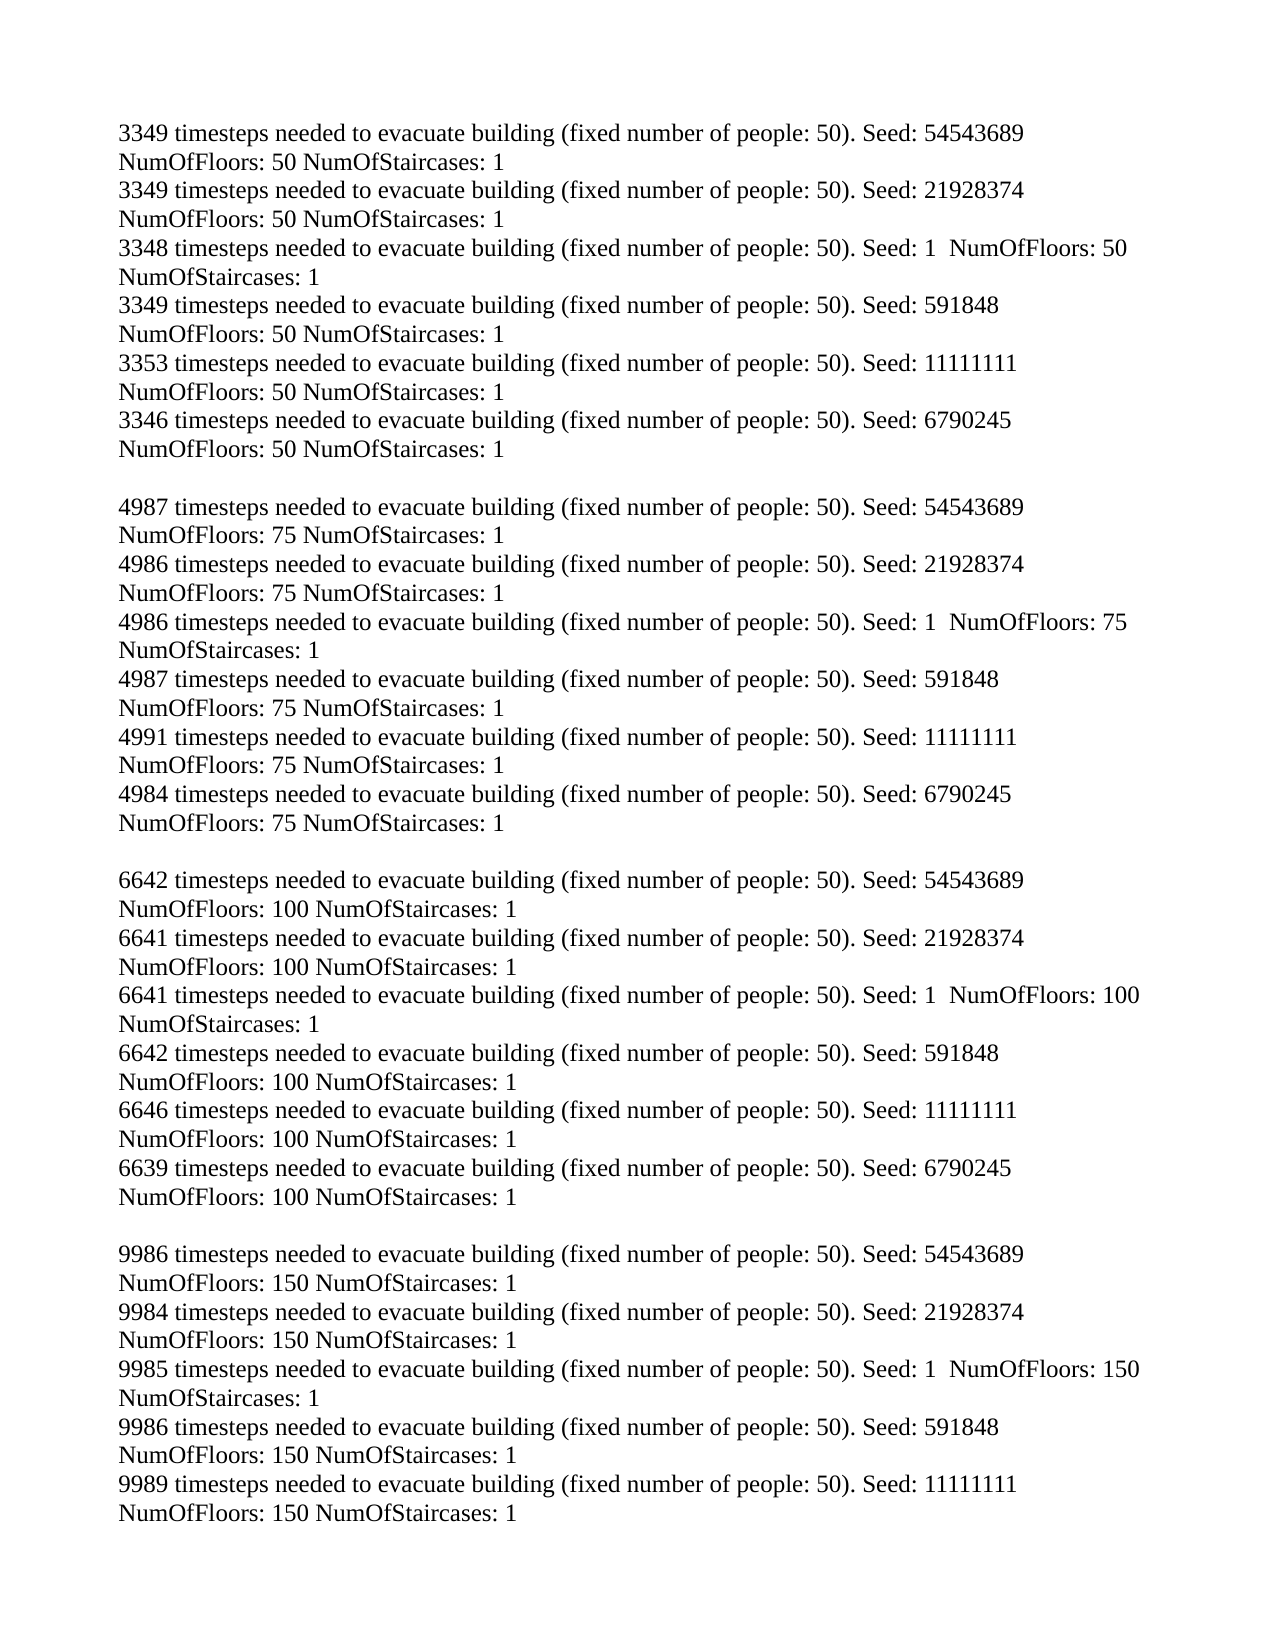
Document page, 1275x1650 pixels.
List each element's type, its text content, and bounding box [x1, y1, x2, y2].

text 3348 timesteps needed to evacuate building (fixed number of people: 50). Seed: 1 NumOfFloors: 50 NumOfStaircases: 1 [118, 233, 1157, 291]
text 9989 timesteps needed to evacuate building (fixed number of people: 50). Seed: 11111111 NumOfFloors: 150 NumOfStaircases: 1 [118, 1469, 1157, 1527]
text 9985 timesteps needed to evacuate building (fixed number of people: 50). Seed: 1 NumOfFloors: 150 NumOfStaircases: 1 [118, 1354, 1157, 1412]
text 3349 timesteps needed to evacuate building (fixed number of people: 50). Seed: 54543689 NumOfFloors: 50 NumOfStaircases: 1 [118, 118, 1157, 176]
text 9986 timesteps needed to evacuate building (fixed number of people: 50). Seed: 54543689 NumOfFloors: 150 NumOfStaircases: 1 [118, 1239, 1157, 1297]
text 3346 timesteps needed to evacuate building (fixed number of people: 50). Seed: 6790245 NumOfFloors: 50 NumOfStaircases: 1 [118, 406, 1157, 463]
text 4986 timesteps needed to evacuate building (fixed number of people: 50). Seed: 1 NumOfFloors: 75 NumOfStaircases: 1 [118, 607, 1157, 664]
text 4991 timesteps needed to evacuate building (fixed number of people: 50). Seed: 11111111 NumOfFloors: 75 NumOfStaircases: 1 [118, 722, 1157, 779]
text 4986 timesteps needed to evacuate building (fixed number of people: 50). Seed: 21928374 NumOfFloors: 75 NumOfStaircases: 1 [118, 549, 1157, 607]
text 3349 timesteps needed to evacuate building (fixed number of people: 50). Seed: 21928374 NumOfFloors: 50 NumOfStaircases: 1 [118, 176, 1157, 233]
text 6642 timesteps needed to evacuate building (fixed number of people: 50). Seed: 54543689 NumOfFloors: 100 NumOfStaircases: 1 [118, 866, 1157, 923]
text 9986 timesteps needed to evacuate building (fixed number of people: 50). Seed: 591848 NumOfFloors: 150 NumOfStaircases: 1 [118, 1412, 1157, 1469]
text 6639 timesteps needed to evacuate building (fixed number of people: 50). Seed: 6790245 NumOfFloors: 100 NumOfStaircases: 1 [118, 1153, 1157, 1211]
text 4987 timesteps needed to evacuate building (fixed number of people: 50). Seed: 54543689 NumOfFloors: 75 NumOfStaircases: 1 [118, 492, 1157, 549]
text 6641 timesteps needed to evacuate building (fixed number of people: 50). Seed: 1 NumOfFloors: 100 NumOfStaircases: 1 [118, 981, 1157, 1038]
text 3349 timesteps needed to evacuate building (fixed number of people: 50). Seed: 591848 NumOfFloors: 50 NumOfStaircases: 1 [118, 291, 1157, 348]
text 4984 timesteps needed to evacuate building (fixed number of people: 50). Seed: 6790245 NumOfFloors: 75 NumOfStaircases: 1 [118, 779, 1157, 837]
text 4987 timesteps needed to evacuate building (fixed number of people: 50). Seed: 591848 NumOfFloors: 75 NumOfStaircases: 1 [118, 664, 1157, 722]
text 6642 timesteps needed to evacuate building (fixed number of people: 50). Seed: 591848 NumOfFloors: 100 NumOfStaircases: 1 [118, 1038, 1157, 1096]
text 9984 timesteps needed to evacuate building (fixed number of people: 50). Seed: 21928374 NumOfFloors: 150 NumOfStaircases: 1 [118, 1297, 1157, 1354]
text 3353 timesteps needed to evacuate building (fixed number of people: 50). Seed: 11111111 NumOfFloors: 50 NumOfStaircases: 1 [118, 348, 1157, 406]
text 6646 timesteps needed to evacuate building (fixed number of people: 50). Seed: 11111111 NumOfFloors: 100 NumOfStaircases: 1 [118, 1096, 1157, 1153]
text 6641 timesteps needed to evacuate building (fixed number of people: 50). Seed: 21928374 NumOfFloors: 100 NumOfStaircases: 1 [118, 923, 1157, 981]
